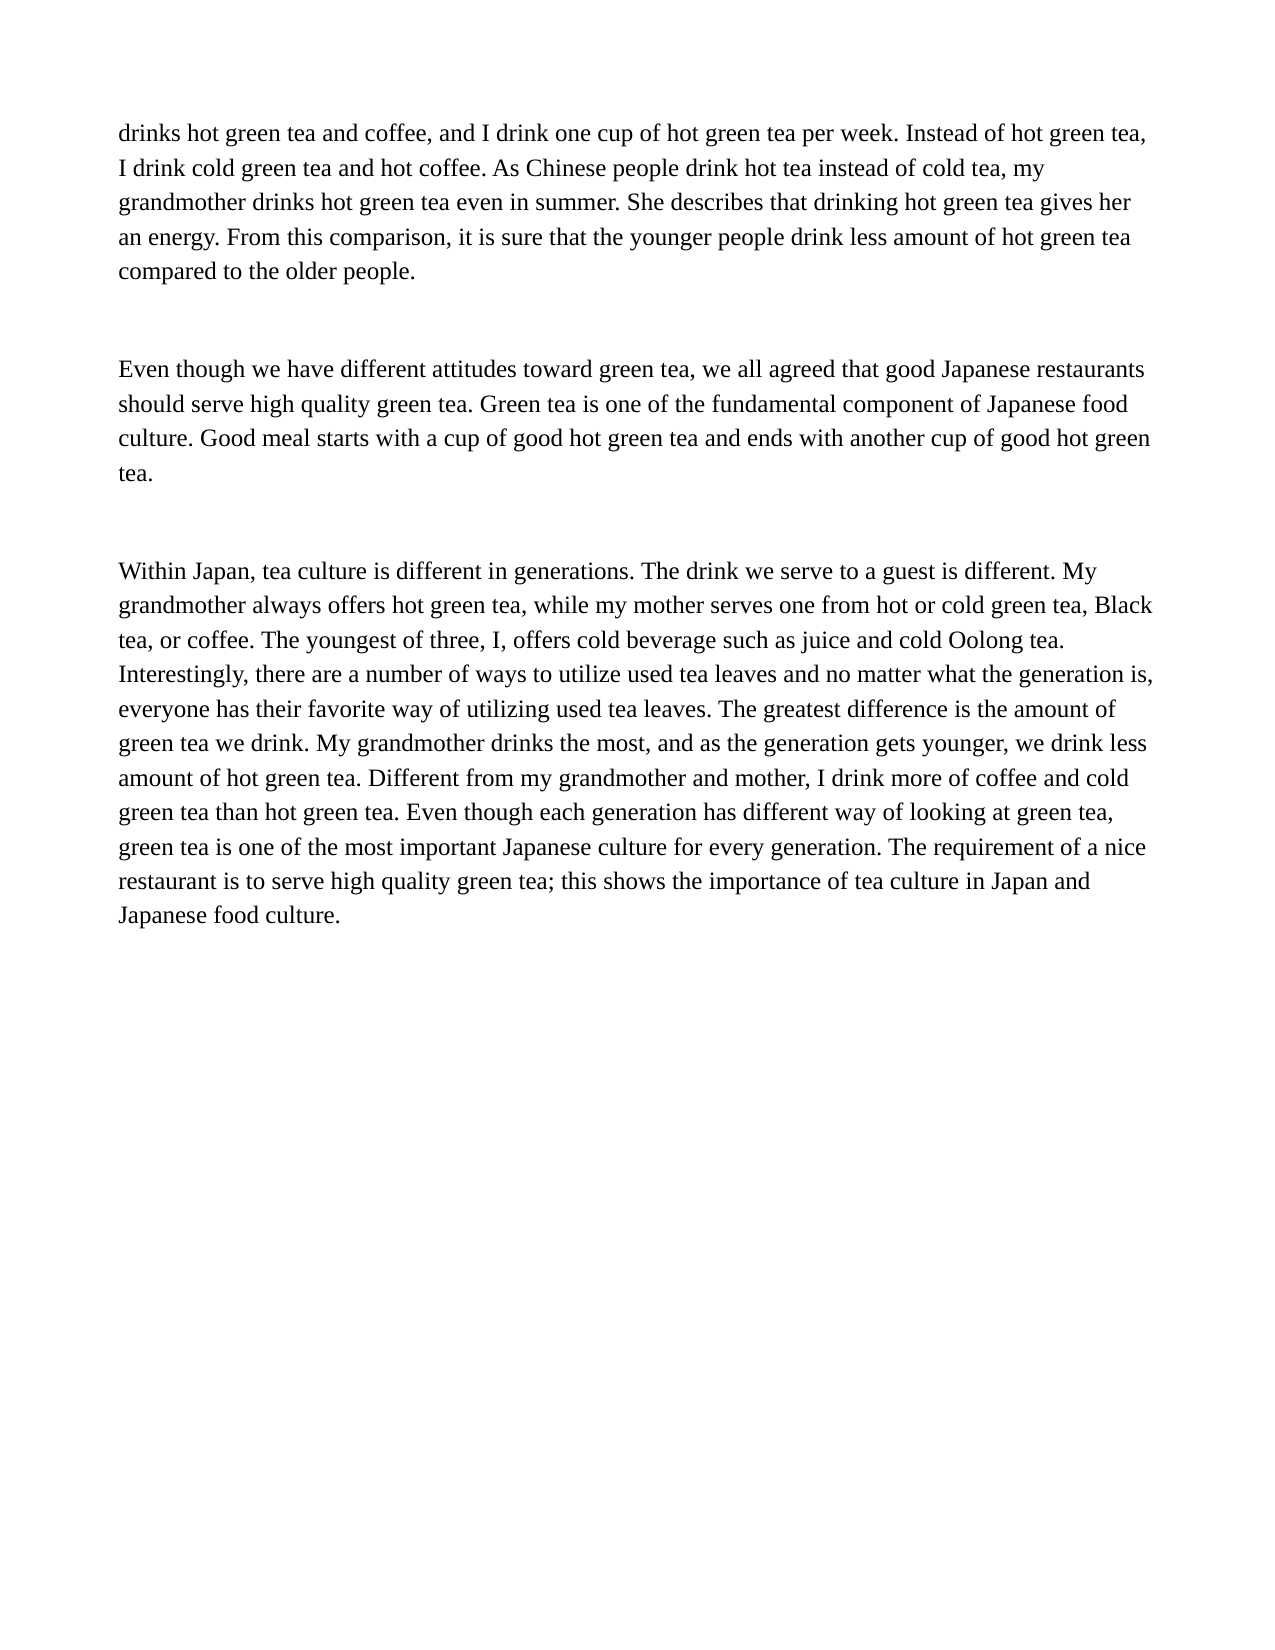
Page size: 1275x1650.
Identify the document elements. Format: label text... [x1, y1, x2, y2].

text drinks hot green tea and coffee, and I drink one cup of hot green tea per week. Instead of hot green tea, I drink cold green tea and hot coffee. As Chinese people drink hot tea instead of cold tea, my grandmother drinks hot green tea even in summer. She describes that drinking hot green tea gives her an energy. From this comparison, it is sure that the younger people drink less amount of hot green tea compared to the older people. [118, 118, 1157, 285]
text Within Japan, tea culture is different in generations. The drink we serve to a guest is different. My grandmother always offers hot green tea, while my mother serves one from hot or cold green tea, Black tea, or coffee. The youngest of three, I, offers cold beverage such as juice and cold Oolong tea. Interestingly, there are a number of ways to utilize used tea leaves and no matter what the generation is, everyone has their favorite way of utilizing used tea leaves. The greatest difference is the amount of green tea we drink. My grandmother drinks the most, and as the generation gets younger, we drink less amount of hot green tea. Different from my grandmother and mother, I drink more of coffee and cold green tea than hot green tea. Even though each generation has different way of looking at green tea, green tea is one of the most important Japanese culture for every generation. The requirement of a nice restaurant is to serve high quality green tea; this shows the importance of tea culture in Japan and Japanese food culture. [118, 556, 1157, 929]
text Even though we have different attitudes toward green tea, we all agreed that good Japanese restaurants should serve high quality green tea. Green tea is one of the fundamental component of Japanese food culture. Good meal starts with a cup of good hot green tea and ends with another cup of good hot green tea. [118, 354, 1157, 486]
